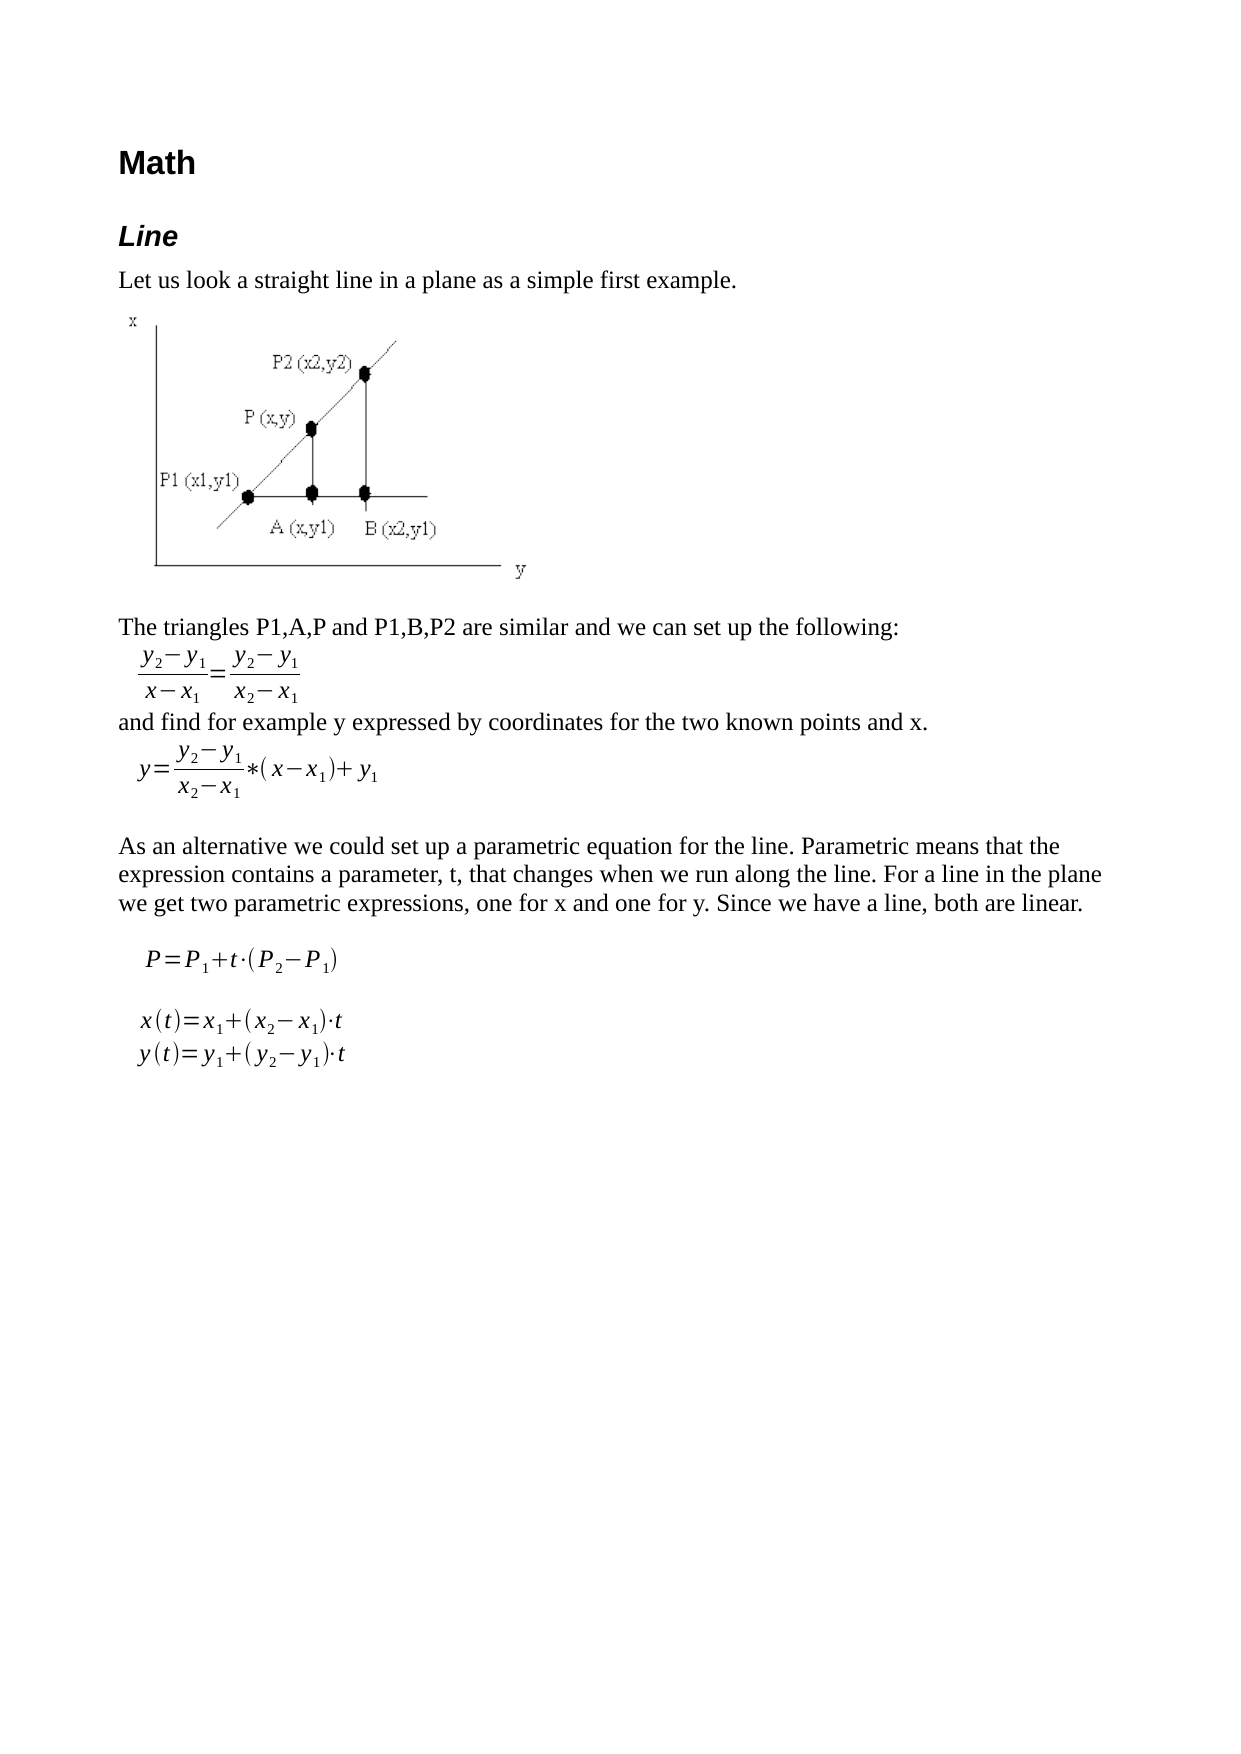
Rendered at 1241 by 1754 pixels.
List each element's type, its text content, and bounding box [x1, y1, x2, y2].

text and find for example y expressed by coordinates for the two known points and x. [118, 707, 1122, 736]
subtitle Math [118, 143, 1122, 182]
text Let us look a straight line in a plane as a simple first example. [118, 265, 1122, 294]
picture [123, 308, 536, 584]
text As an alternative we could set up a parametric equation for the line. Parametric means that the expression contains a parameter, t, that changes when we run along the line. For a line in the plane we get two parametric expressions, one for x and one for y. Since we have a line, both are linear. [118, 831, 1122, 917]
subtitle Line [118, 219, 1122, 253]
text The triangles P1,A,P and P1,B,P2 are similar and we can set up the following: [118, 612, 1122, 641]
